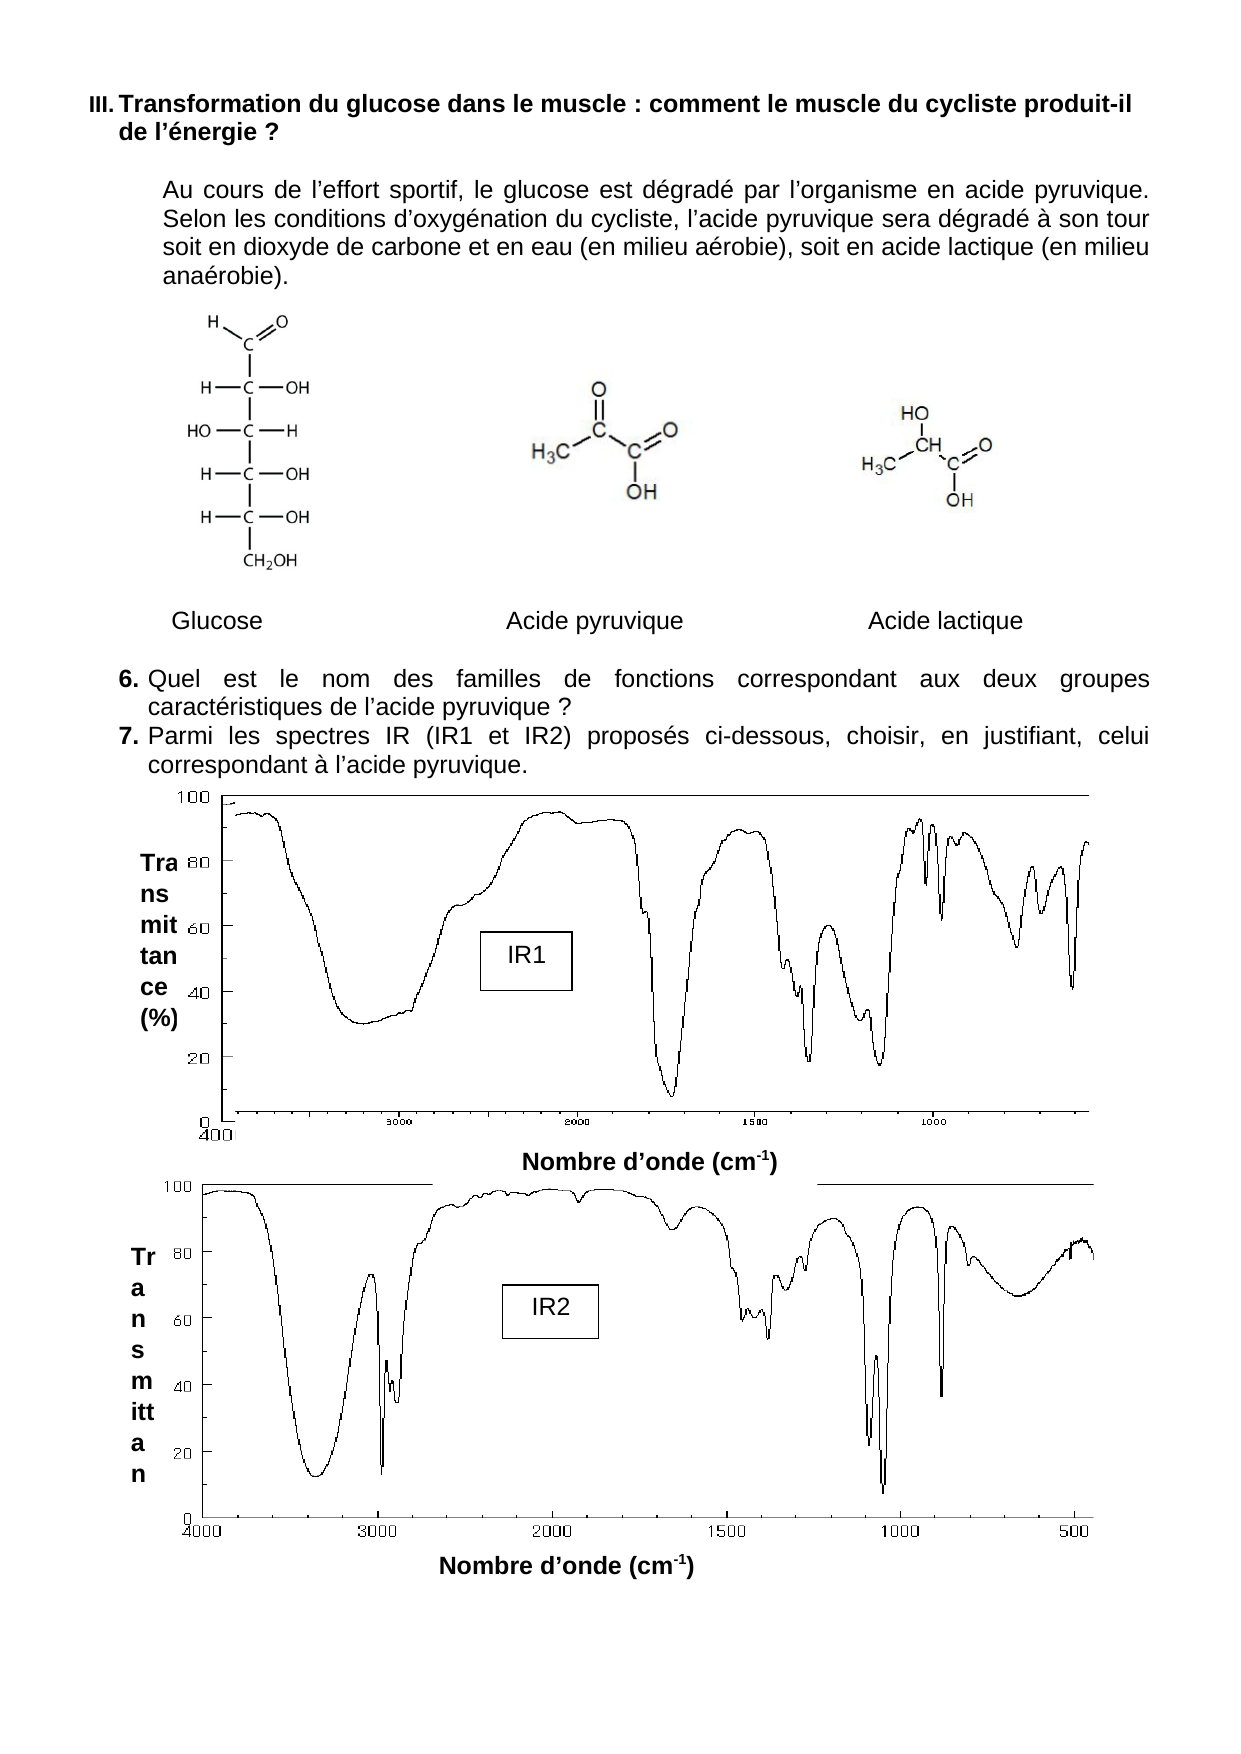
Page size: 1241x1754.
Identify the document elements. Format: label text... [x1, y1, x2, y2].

text Transmittance (%) [131, 1210, 156, 1493]
picture [493, 352, 704, 503]
picture [88, 301, 411, 585]
text IR2 [518, 1292, 584, 1321]
text IR1 [496, 940, 557, 968]
list Transformation du glucose dans le muscle : comment le muscle du cycliste produit-il de l’énergie ? [89, 89, 1152, 146]
text Nombre d’onde (cm-1) [438, 1551, 751, 1580]
text Nombre d’onde (cm-1) [522, 1147, 803, 1176]
text Transmittance (%) [140, 817, 176, 1032]
picture [118, 1179, 1094, 1542]
list Quel est le nom des familles de fonctions correspondant aux deux groupes caractéristiques de l’acide pyruvique ? [118, 664, 1152, 721]
list Glucose Acide pyruvique Acide lactique [171, 606, 1152, 635]
text Au cours de l’effort sportif, le glucose est dégradé par l’organisme en acide pyruvique. Selon les conditions d’oxygénation du cycliste, l’acide pyruvique sera dégradé à son tour soit en dioxyde de carbone et en eau (en milieu aérobie), soit en acide lactique (en milieu anaérobie). [162, 175, 1152, 290]
list Parmi les spectres IR (IR1 et IR2) proposés ci-dessous, choisir, en justifiant, celui correspondant à l’acide pyruvique. [118, 721, 1152, 779]
picture [176, 790, 1090, 1145]
picture [856, 388, 1015, 513]
